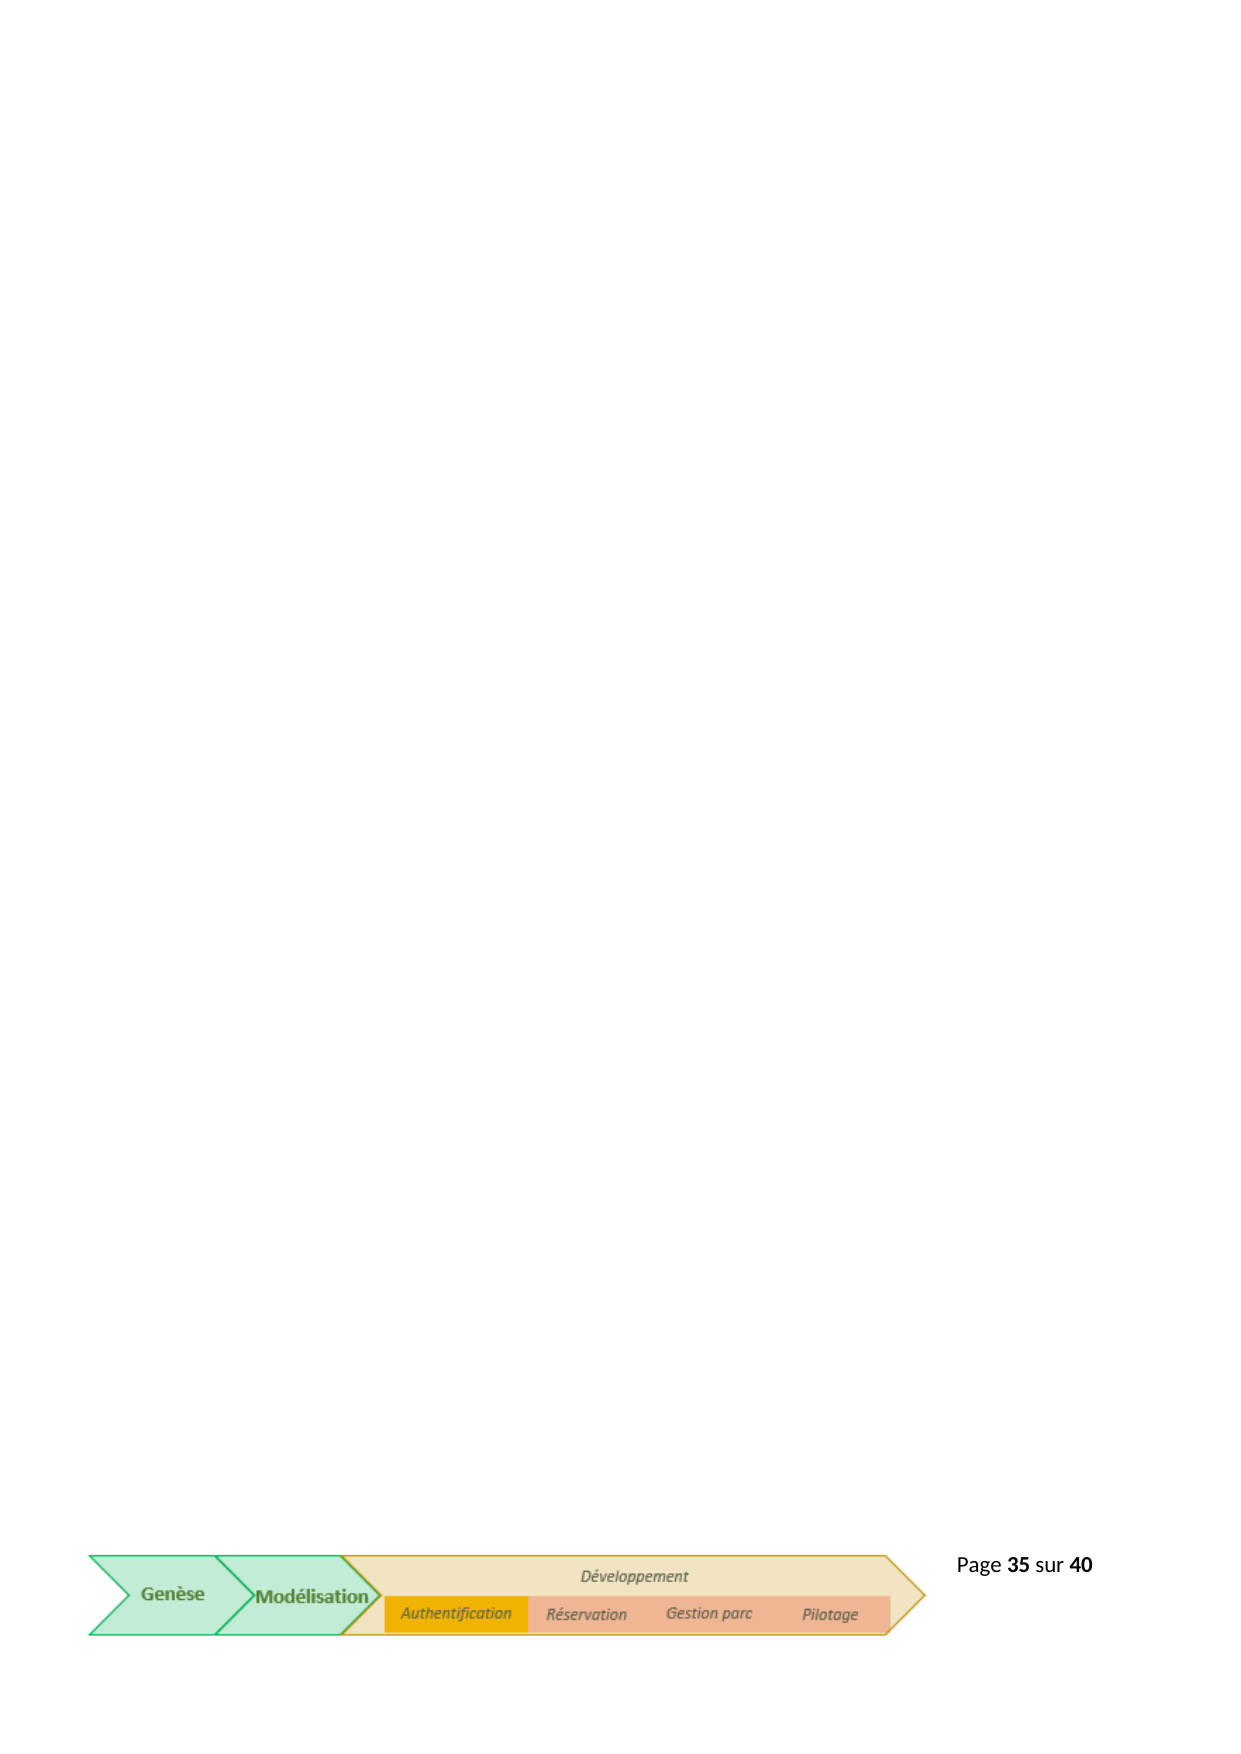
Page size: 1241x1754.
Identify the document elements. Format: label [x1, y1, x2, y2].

picture [82, 1551, 930, 1640]
